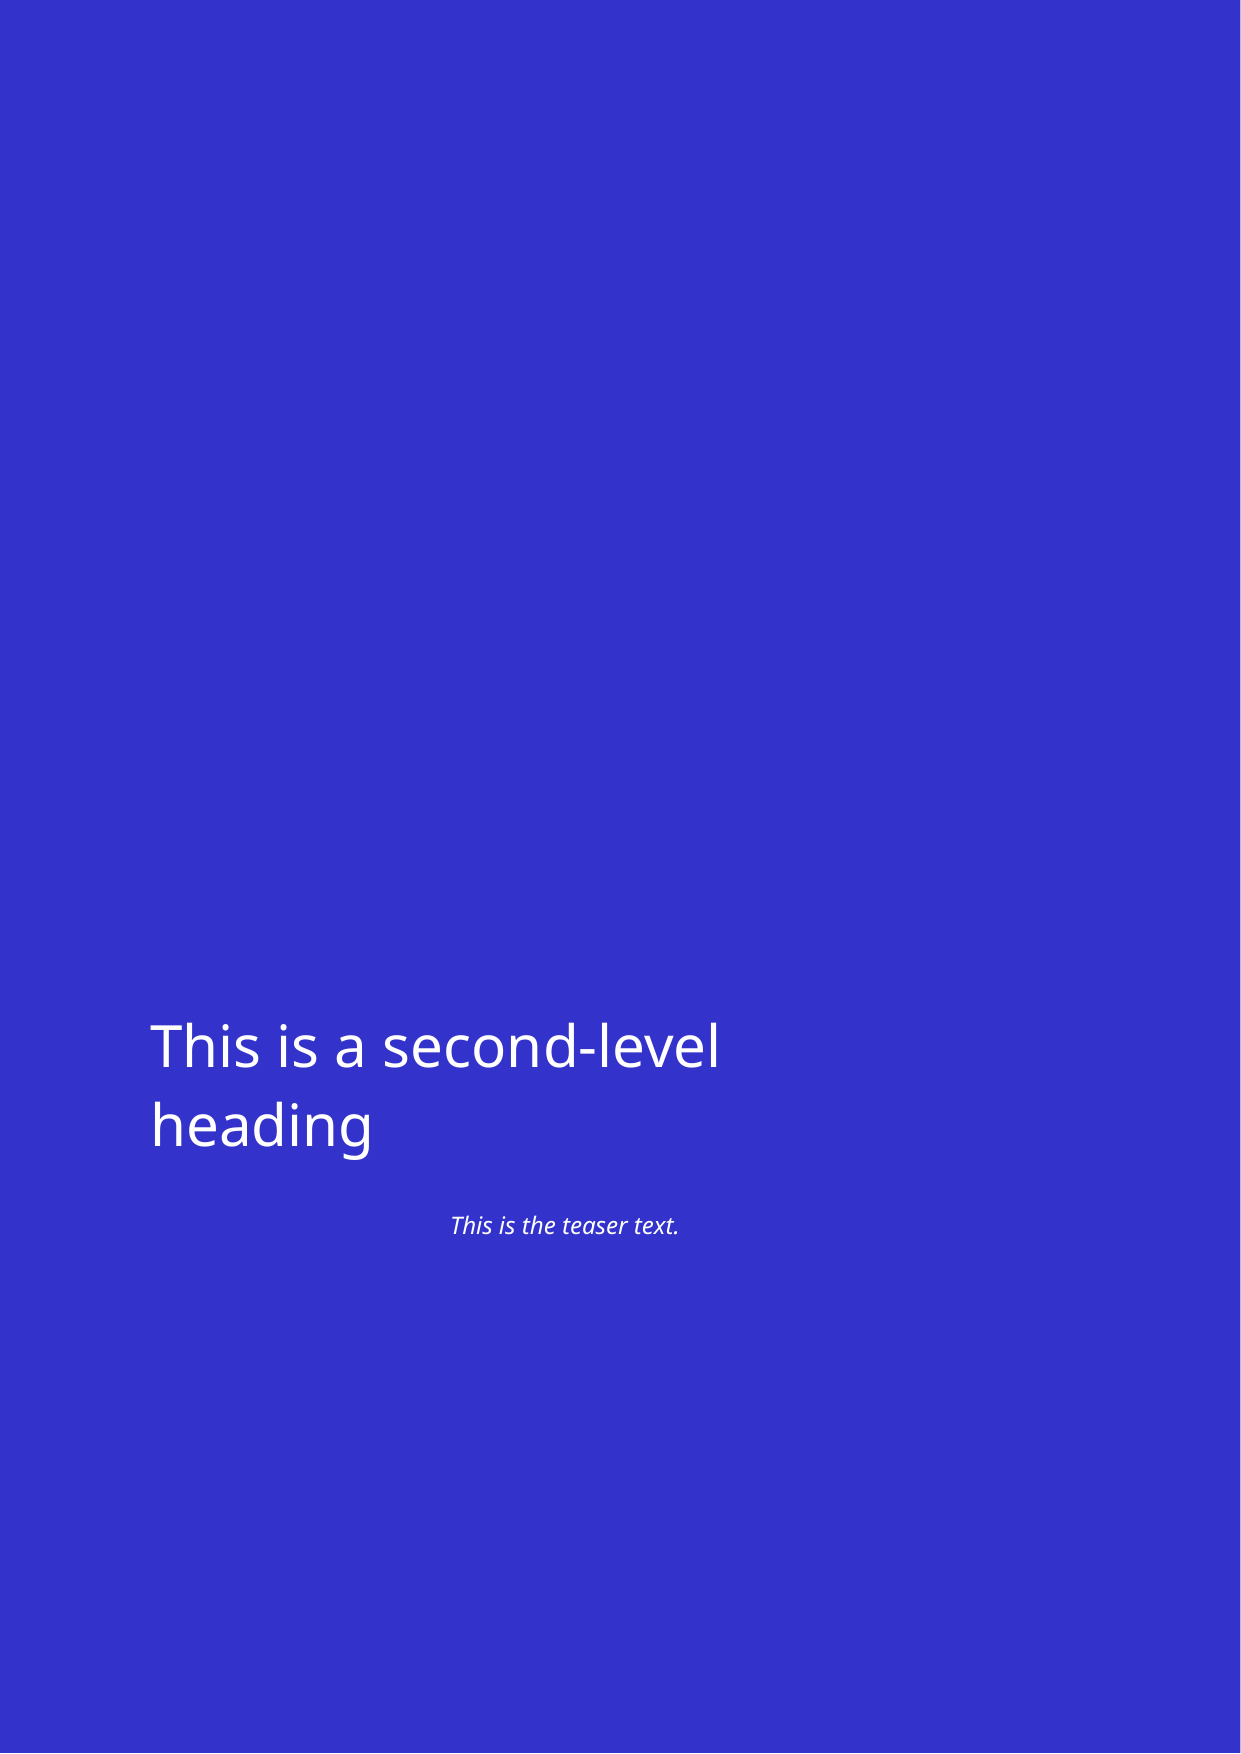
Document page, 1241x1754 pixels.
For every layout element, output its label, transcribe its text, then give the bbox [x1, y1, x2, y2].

text This is the teaser text. [450, 1209, 926, 1242]
subtitle This is a second-level heading [150, 1005, 941, 1164]
